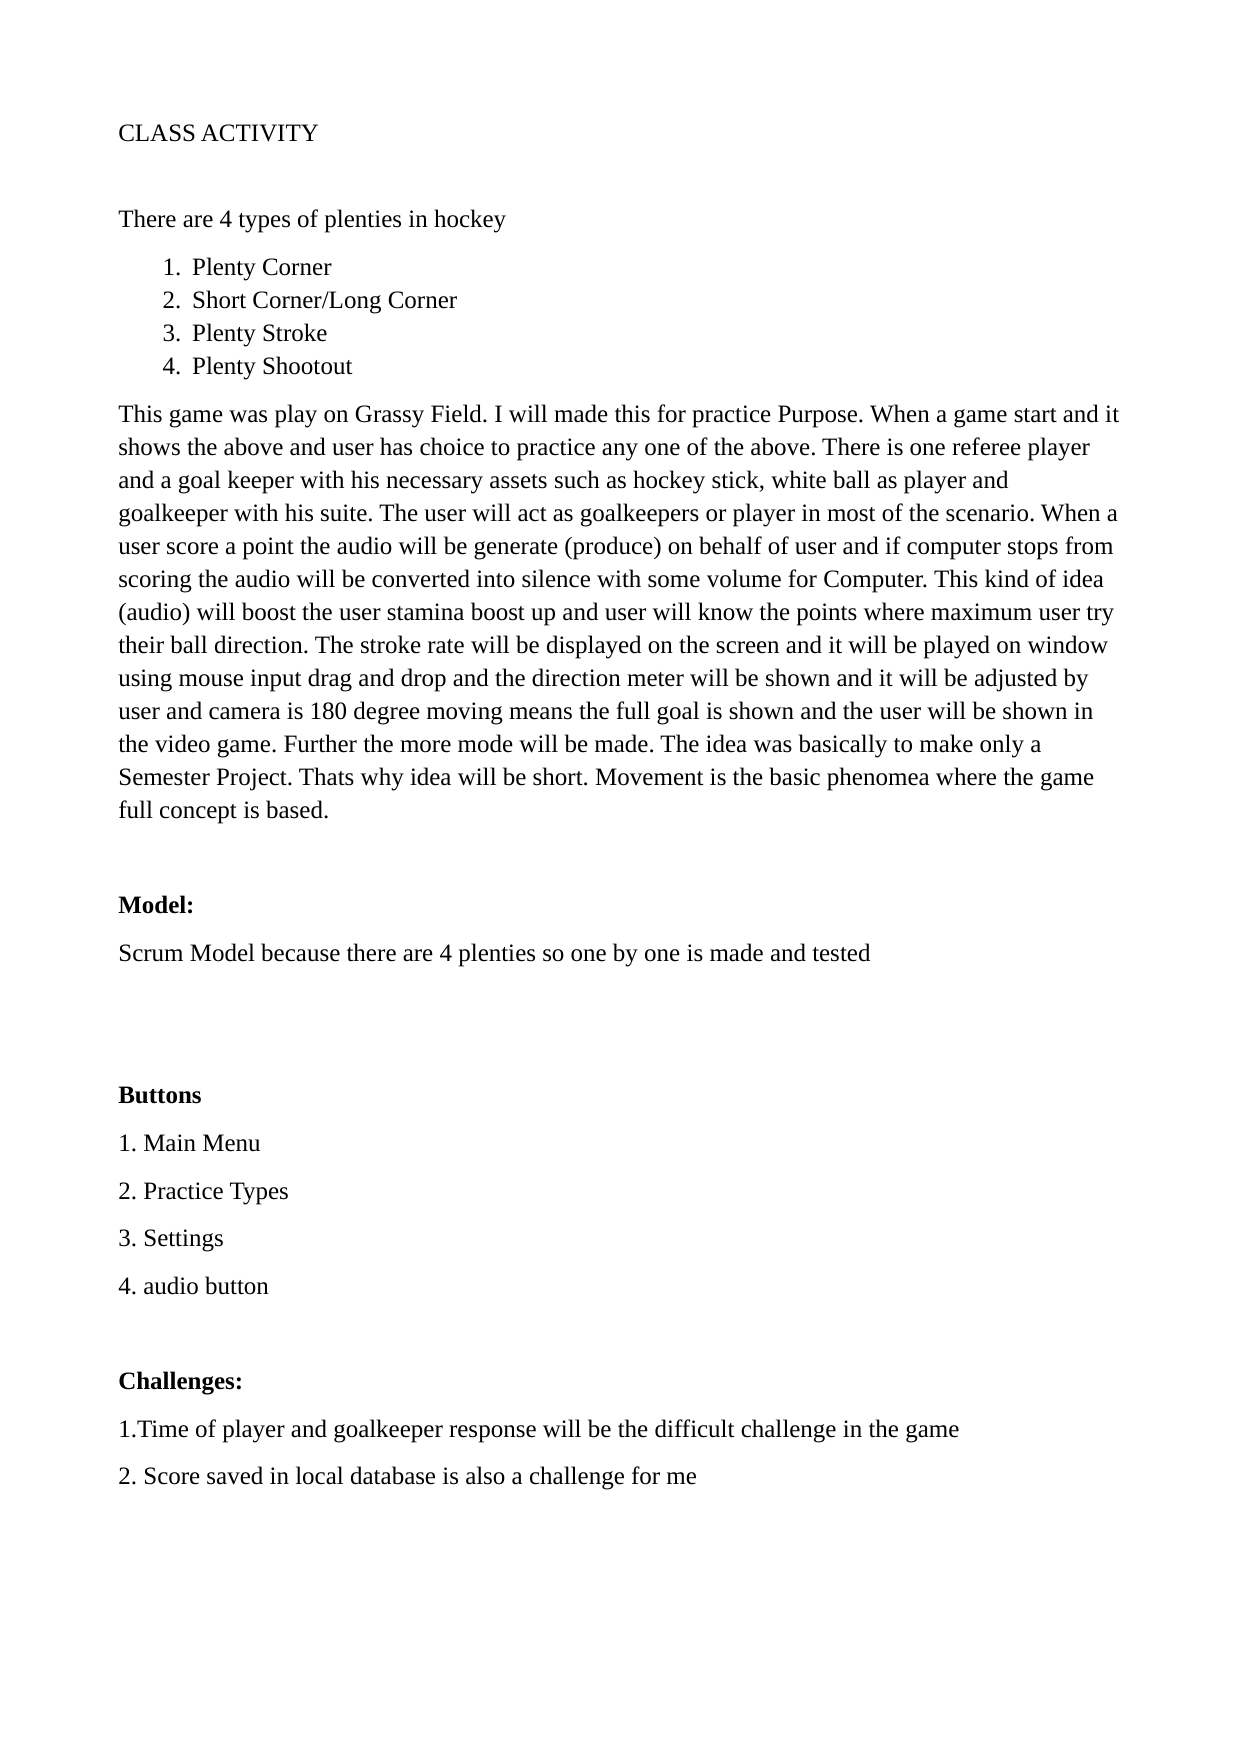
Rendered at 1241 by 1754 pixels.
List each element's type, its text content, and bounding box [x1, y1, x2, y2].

list Short Corner/Long Corner [162, 285, 1122, 314]
text 4. audio button [118, 1271, 1122, 1300]
list Plenty Shootout [162, 351, 1122, 380]
text 1. Main Menu [118, 1128, 1122, 1157]
text 3. Settings [118, 1223, 1122, 1252]
text 2. Practice Types [118, 1176, 1122, 1204]
text Model: [118, 890, 1122, 919]
text CLASS ACTIVITY [118, 118, 1122, 147]
text Scrum Model because there are 4 plenties so one by one is made and tested [118, 938, 1122, 966]
text 1.Time of player and goalkeeper response will be the difficult challenge in the game [118, 1414, 1122, 1442]
text There are 4 types of plenties in hockey [118, 204, 1122, 233]
text This game was play on Grassy Field. I will made this for practice Purpose. When a game start and it shows the above and user has choice to practice any one of the above. There is one referee player and a goal keeper with his necessary assets such as hockey stick, white ball as player and goalkeeper with his suite. The user will act as goalkeepers or player in most of the scenario. When a user score a point the audio will be generate (produce) on behalf of user and if computer stops from scoring the audio will be converted into silence with some volume for Computer. This kind of idea (audio) will boost the user stamina boost up and user will know the points where maximum user try their ball direction. The stroke rate will be displayed on the screen and it will be played on window using mouse input drag and drop and the direction meter will be shown and it will be adjusted by user and camera is 180 degree moving means the full goal is shown and the user will be shown in the video game. Further the more mode will be made. The idea was basically to make only a Semester Project. Thats why idea will be short. Movement is the basic phenomea where the game full concept is based. [118, 399, 1122, 824]
text Buttons [118, 1081, 1122, 1109]
text Challenges: [118, 1366, 1122, 1395]
text 2. Score saved in local database is also a challenge for me [118, 1461, 1122, 1490]
list Plenty Stroke [162, 318, 1122, 347]
list Plenty Corner [162, 252, 1122, 281]
